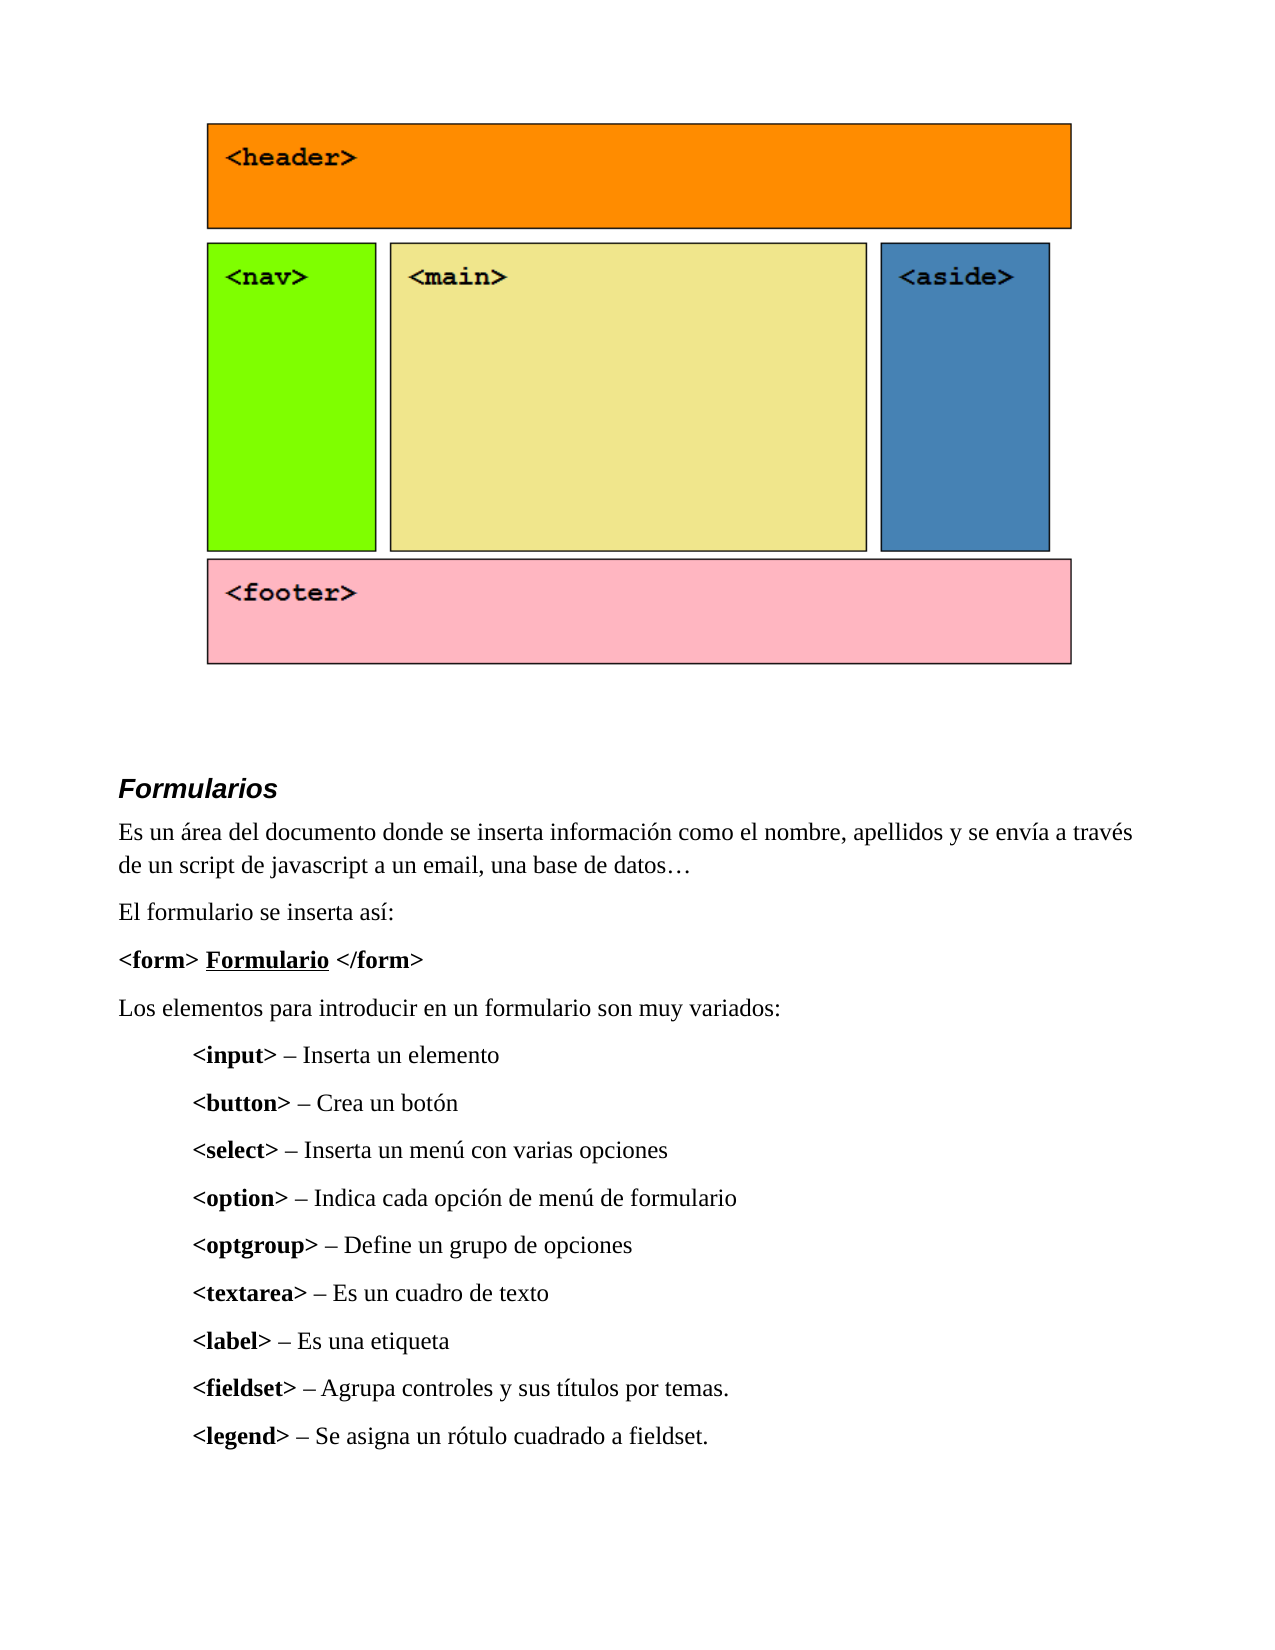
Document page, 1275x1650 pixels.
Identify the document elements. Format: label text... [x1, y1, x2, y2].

text <input> – Inserta un elemento [118, 1040, 1157, 1069]
text <optgroup> – Define un grupo de opciones [118, 1231, 1157, 1259]
text El formulario se inserta así: [118, 897, 1157, 926]
text <option> – Indica cada opción de menú de formulario [118, 1183, 1157, 1212]
text <form> Formulario </form> [118, 945, 1157, 974]
text <button> – Crea un botón [118, 1088, 1157, 1117]
picture [199, 118, 1076, 674]
text Es un área del documento donde se inserta información como el nombre, apellidos y se envía a través de un script de javascript a un email, una base de datos… [118, 817, 1157, 878]
text Los elementos para introducir en un formulario son muy variados: [118, 993, 1157, 1021]
text <legend> – Se asigna un rótulo cuadrado a fieldset. [118, 1421, 1157, 1450]
subtitle Formularios [118, 772, 1157, 804]
text <label> – Es una etiqueta [118, 1326, 1157, 1354]
text <select> – Inserta un menú con varias opciones [118, 1135, 1157, 1164]
text <fieldset> – Agrupa controles y sus títulos por temas. [118, 1373, 1157, 1402]
text <textarea> – Es un cuadro de texto [118, 1278, 1157, 1307]
